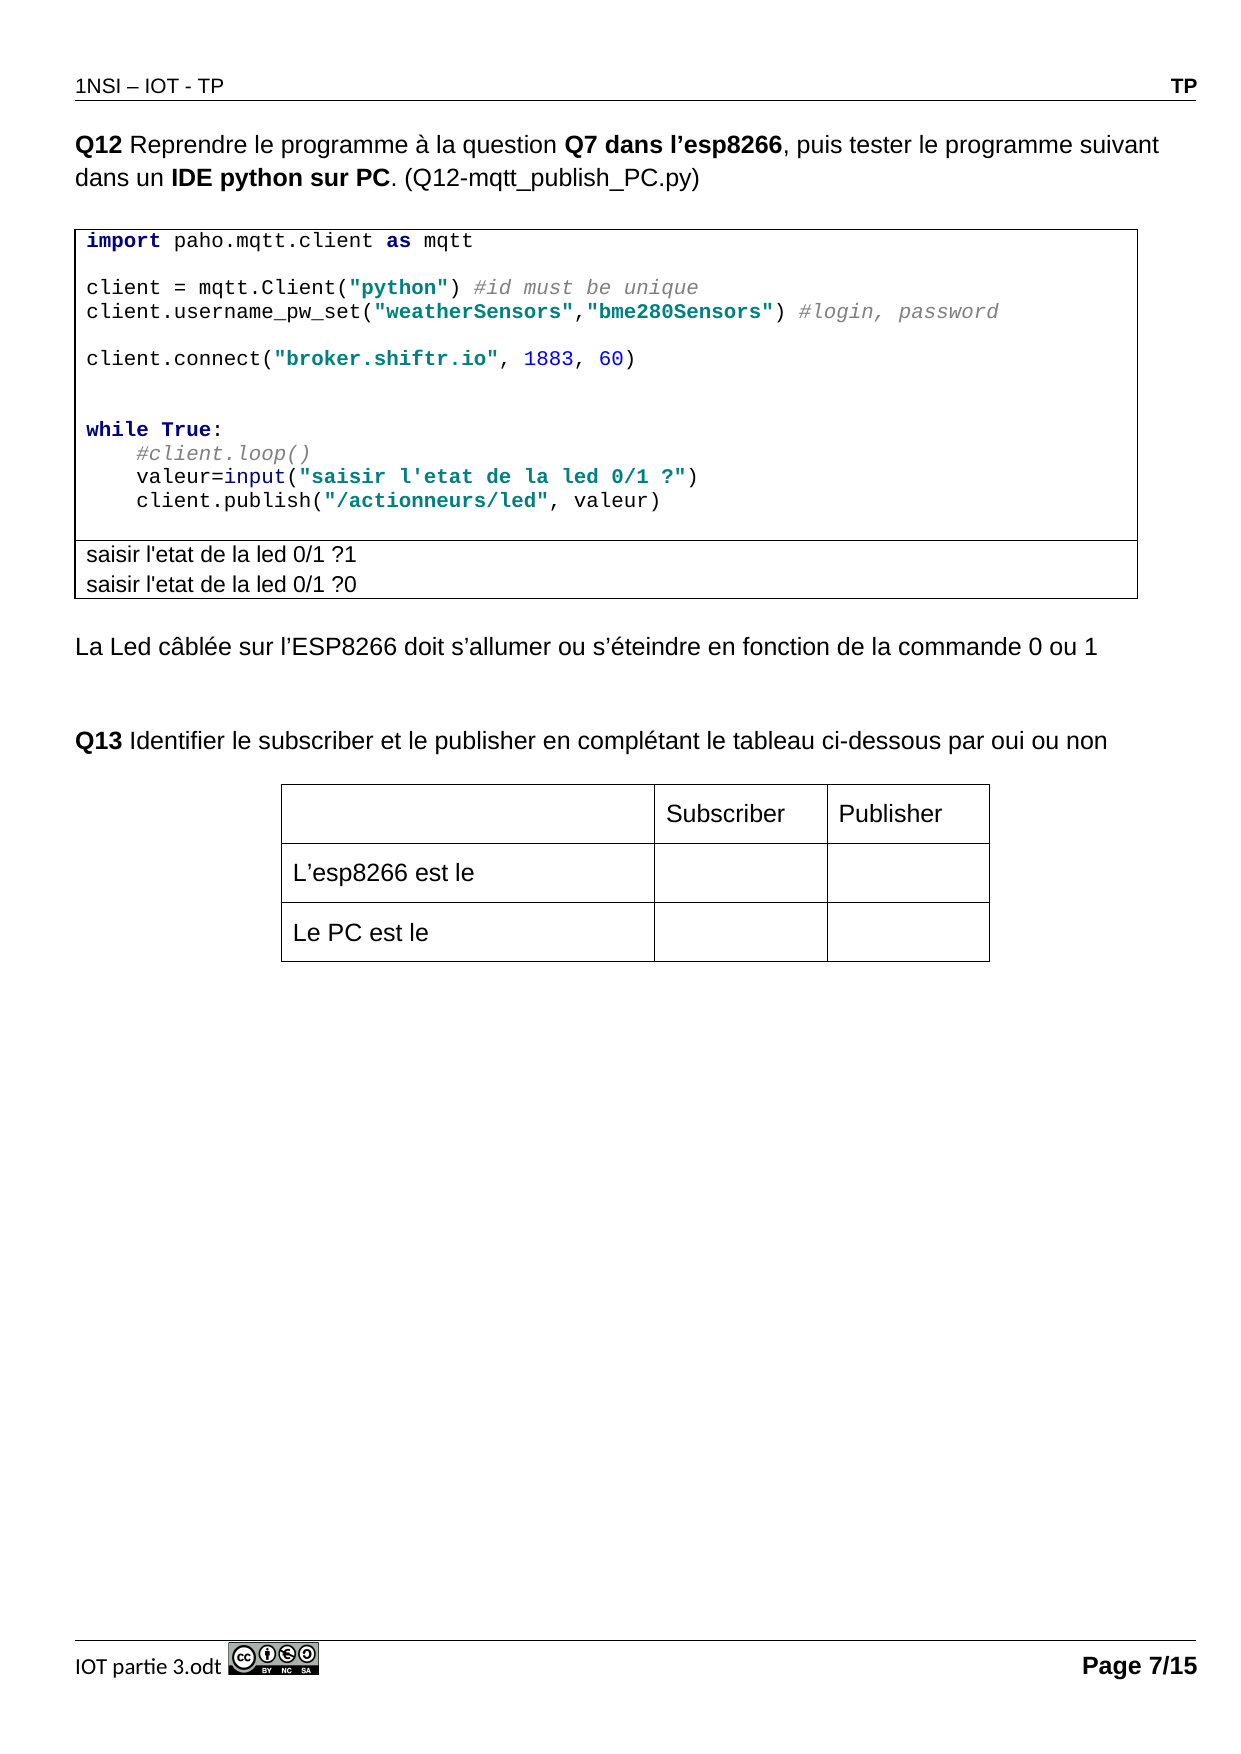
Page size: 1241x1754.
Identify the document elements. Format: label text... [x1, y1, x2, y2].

table_cell [828, 903, 989, 961]
table_cell Le PC est le [282, 903, 654, 961]
table_header import paho.mqtt.client as mqtt client = mqtt.Client("python") #id must be unique client.username_pw_set("weatherSensors","bme280Sensors") #login, password client.connect("broker.shiftr.io", 1883, 60) while True: #client.loop() valeur=input("saisir l'etat de la led 0/1 ?") client.publish("/actionneurs/led", valeur) [76, 230, 1137, 540]
text Q12 Reprendre le programme à la question Q7 dans l’esp8266, puis tester le programme suivant dans un IDE python sur PC. (Q12-mqtt_publish_PC.py) [75, 129, 1196, 191]
picture [228, 1642, 319, 1675]
table_header Subscriber [655, 785, 827, 843]
table_cell [655, 844, 827, 902]
table_cell [828, 844, 989, 902]
table_header Publisher [828, 785, 989, 843]
table_cell L’esp8266 est le [282, 844, 654, 902]
table_cell [655, 903, 827, 961]
text Q13 Identifier le subscriber et le publisher en complétant le tableau ci-dessous par oui ou non [75, 726, 1196, 755]
table_header [282, 785, 654, 843]
text La Led câblée sur l’ESP8266 doit s’allumer ou s’éteindre en fonction de la commande 0 ou 1 [75, 631, 1196, 660]
table_cell saisir l'etat de la led 0/1 ?1 saisir l'etat de la led 0/1 ?0 [76, 541, 1137, 597]
